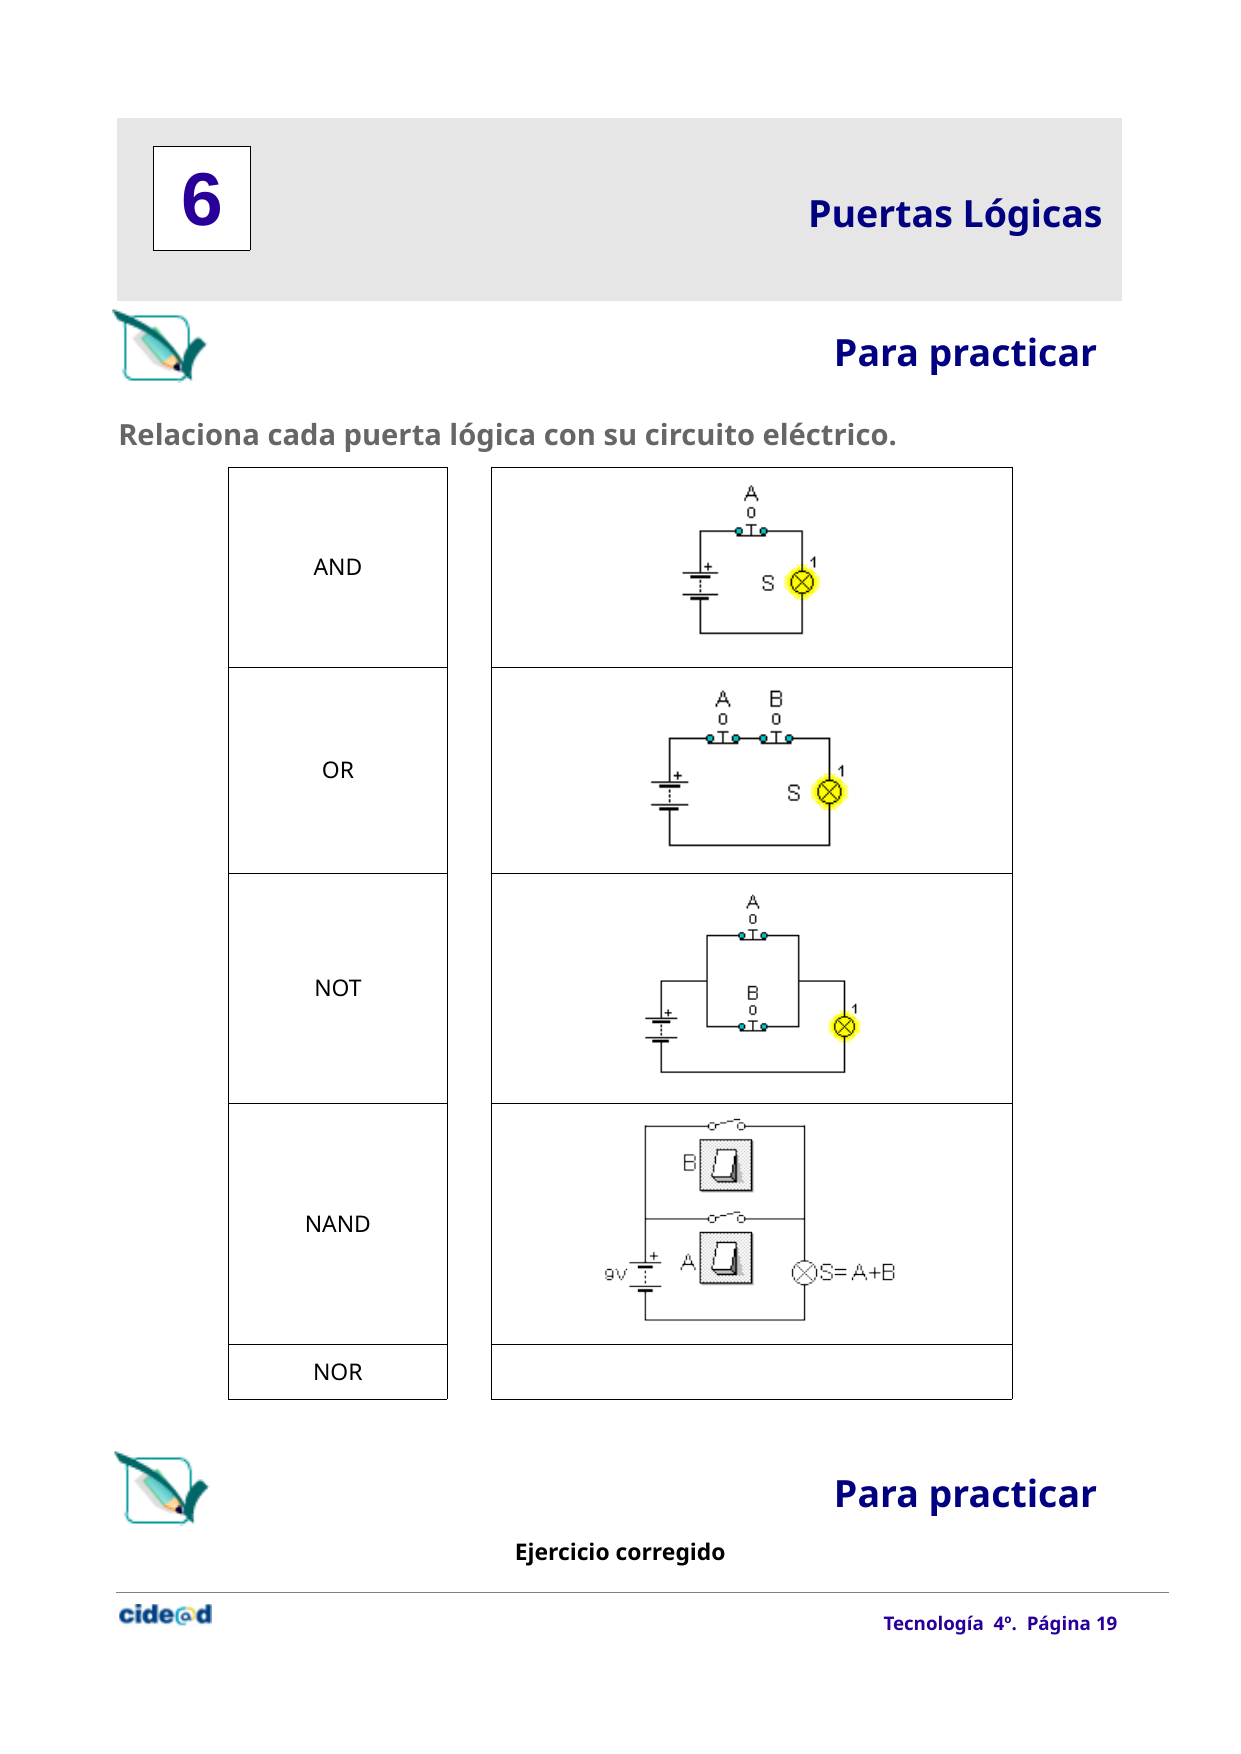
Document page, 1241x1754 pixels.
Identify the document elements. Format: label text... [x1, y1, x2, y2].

table_cell [492, 1345, 1012, 1399]
table_cell NAND [229, 1104, 447, 1344]
table_cell [448, 1344, 491, 1399]
table_header [448, 467, 491, 667]
table_cell [448, 873, 491, 1103]
table_cell [448, 667, 491, 873]
table_cell NOR [229, 1345, 447, 1399]
table_header [492, 468, 1012, 667]
picture [113, 1450, 212, 1526]
subtitle Relaciona cada puerta lógica con su circuito eléctrico. [118, 414, 1122, 454]
table_cell [492, 668, 1012, 873]
title Para practicar [210, 326, 1122, 377]
table_header AND [229, 468, 447, 667]
table_cell OR [229, 668, 447, 873]
picture [633, 884, 869, 1091]
table_cell [492, 874, 1012, 1103]
picture [118, 1604, 212, 1627]
picture [111, 308, 210, 383]
picture [645, 679, 858, 861]
table_cell [448, 1103, 491, 1344]
picture [602, 1114, 900, 1333]
table_cell [492, 1104, 1012, 1344]
table_cell NOT [229, 874, 447, 1103]
text Ejercicio corregido [118, 1536, 1122, 1568]
picture [669, 478, 834, 656]
title Para practicar [212, 1467, 1122, 1518]
